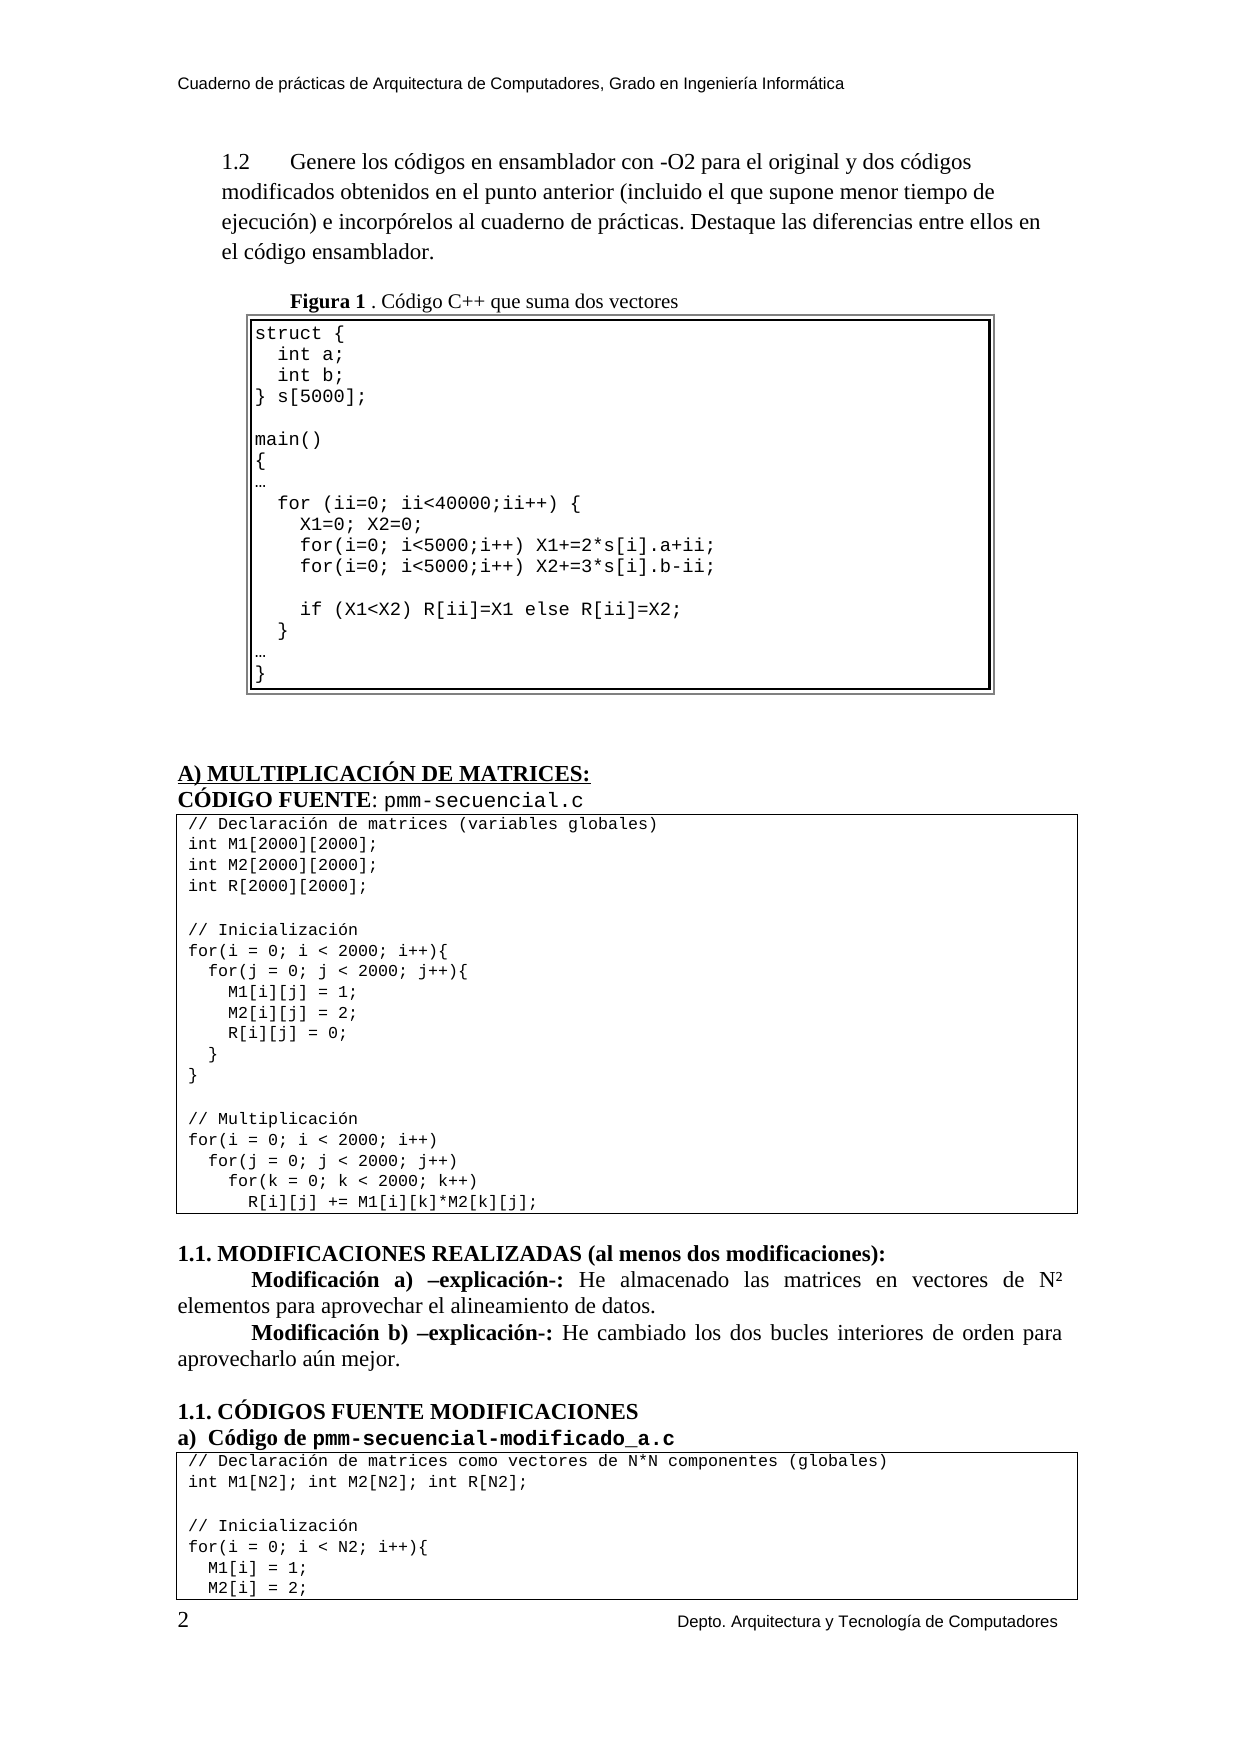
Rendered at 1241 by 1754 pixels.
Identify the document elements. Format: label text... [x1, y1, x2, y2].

list Figura 1 . Código C++ que suma dos vectores [252, 289, 1063, 313]
text a) Código de pmm-secuencial-modificado_a.c [177, 1424, 1063, 1452]
table_header struct { int a; int b; } s[5000]; main() { … for (ii=0; ii<40000;ii++) { X1=0; X2=0; for(i=0; i<5000;i++) X1+=2*s[i].a+ii; for(i=0; i<5000;i++) X2+=3*s[i].b-ii; if (X1<X2) R[ii]=X1 else R[ii]=X2; } … } [248, 316, 993, 693]
text 1.1. MODIFICACIONES REALIZADAS (al menos dos modificaciones): [177, 1240, 1063, 1266]
table_header // Declaración de matrices (variables globales) int M1[2000][2000]; int M2[2000][2000]; int R[2000][2000]; // Inicialización for(i = 0; i < 2000; i++){ for(j = 0; j < 2000; j++){ M1[i][j] = 1; M2[i][j] = 2; R[i][j] = 0; } } // Multiplicación for(i = 0; i < 2000; i++) for(j = 0; j < 2000; j++) for(k = 0; k < 2000; k++) R[i][j] += M1[i][k]*M2[k][j]; [177, 815, 1077, 1212]
text CÓDIGO FUENTE: pmm-secuencial.c [177, 787, 1063, 814]
text Modificación b) –explicación-: He cambiado los dos bucles interiores de orden para aprovecharlo aún mejor. [177, 1319, 1063, 1372]
text 1.1. CÓDIGOS FUENTE MODIFICACIONES [177, 1398, 1063, 1424]
table_header // Declaración de matrices como vectores de N*N componentes (globales) int M1[N2]; int M2[N2]; int R[N2]; // Inicialización for(i = 0; i < N2; i++){ M1[i] = 1; M2[i] = 2; [177, 1453, 1077, 1599]
text Modificación a) –explicación-: He almacenado las matrices en vectores de N² elementos para aprovechar el alineamiento de datos. [177, 1266, 1063, 1319]
text A) MULTIPLICACIÓN DE MATRICES: [177, 760, 1063, 787]
list Genere los códigos en ensamblador con -O2 para el original y dos códigos modificados obtenidos en el punto anterior (incluido el que supone menor tiempo de ejecución) e incorpórelos al cuaderno de prácticas. Destaque las diferencias entre ellos en el código ensamblador. [221, 148, 1063, 265]
